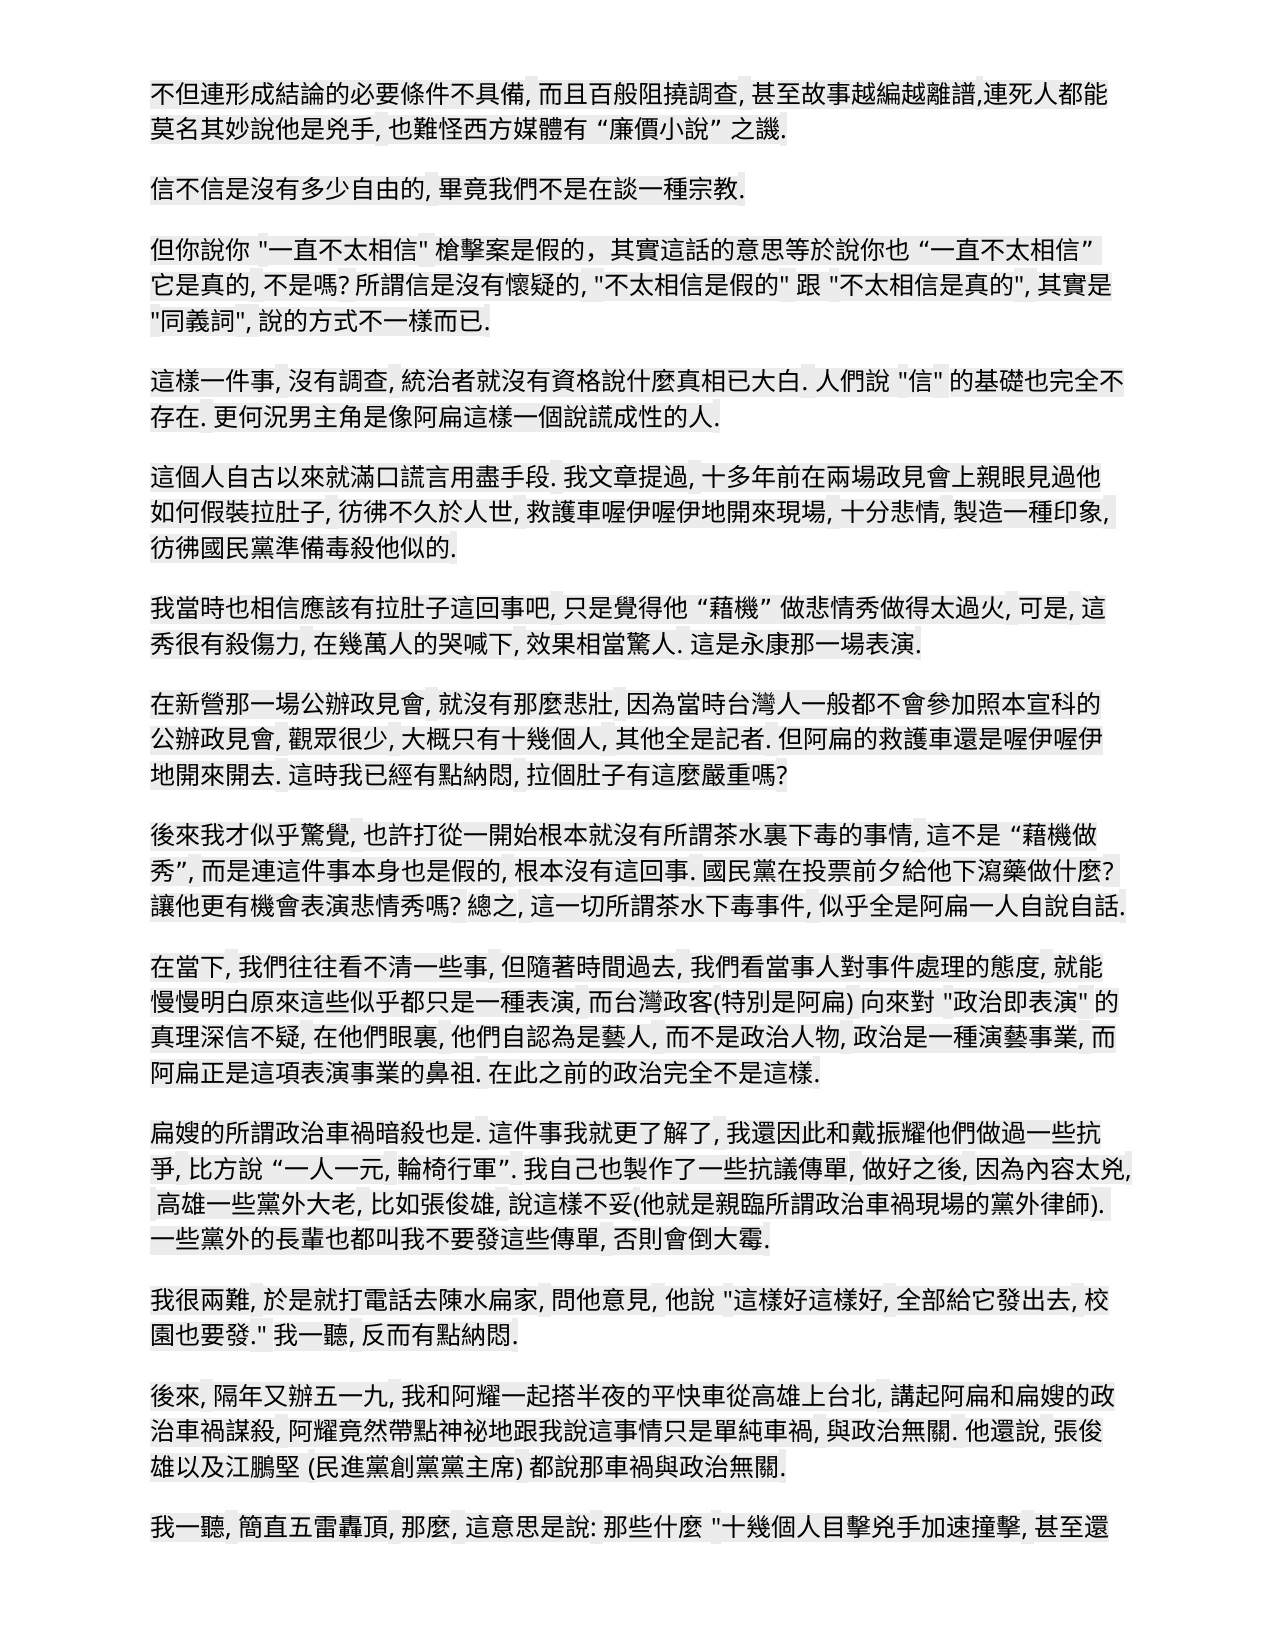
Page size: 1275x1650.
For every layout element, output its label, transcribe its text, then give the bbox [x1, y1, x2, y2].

text 我當時也相信應該有拉肚子這回事吧, 只是覺得他 “藉機” 做悲情秀做得太過火, 可是, 這秀很有殺傷力, 在幾萬人的哭喊下, 效果相當驚人. 這是永康那一場表演. [150, 589, 1125, 660]
text 在當下, 我們往往看不清一些事, 但隨著時間過去, 我們看當事人對事件處理的態度, 就能慢慢明白原來這些似乎都只是一種表演, 而台灣政客(特別是阿扁) 向來對 "政治即表演" 的真理深信不疑, 在他們眼裏, 他們自認為是藝人, 而不是政治人物, 政治是一種演藝事業, 而阿扁正是這項表演事業的鼻祖. 在此之前的政治完全不是這樣. [150, 948, 1125, 1089]
text 這樣一件事, 沒有調查, 統治者就沒有資格說什麼真相已大白. 人們說 "信" 的基礎也完全不存在. 更何況男主角是像阿扁這樣一個說謊成性的人. [150, 362, 1125, 433]
text 扁嫂的所謂政治車禍暗殺也是. 這件事我就更了解了, 我還因此和戴振耀他們做過一些抗爭, 比方說 “一人一元, 輪椅行軍”. 我自己也製作了一些抗議傳單, 做好之後, 因為內容太兇, 高雄一些黨外大老, 比如張俊雄, 說這樣不妥(他就是親臨所謂政治車禍現場的黨外律師). 一些黨外的長輩也都叫我不要發這些傳單, 否則會倒大霉. [150, 1114, 1125, 1256]
text 但你說你 "一直不太相信" 槍擊案是假的，其實這話的意思等於說你也 “一直不太相信” 它是真的, 不是嗎? 所謂信是沒有懷疑的, "不太相信是假的" 跟 "不太相信是真的", 其實是 "同義詞", 說的方式不一樣而已. [150, 231, 1125, 337]
text 信不信是沒有多少自由的, 畢竟我們不是在談一種宗教. [150, 171, 1125, 206]
text 我很兩難, 於是就打電話去陳水扁家, 問他意見, 他說 "這樣好這樣好, 全部給它發出去, 校園也要發." 我一聽, 反而有點納悶. [150, 1281, 1125, 1352]
text 我一聽, 簡直五雷轟頂, 那麼, 這意思是說: 那些什麼 "十幾個人目擊兇手加速撞擊, 甚至還 [150, 1508, 1125, 1544]
text 後來, 隔年又辦五一九, 我和阿耀一起搭半夜的平快車從高雄上台北, 講起阿扁和扁嫂的政治車禍謀殺, 阿耀竟然帶點神祕地跟我說這事情只是單純車禍, 與政治無關. 他還說, 張俊雄以及江鵬堅 (民進黨創黨黨主席) 都說那車禍與政治無關. [150, 1377, 1125, 1483]
text 不但連形成結論的必要條件不具備, 而且百般阻撓調查, 甚至故事越編越離譜,連死人都能莫名其妙說他是兇手, 也難怪西方媒體有 “廉價小說” 之譏. [150, 75, 1125, 146]
text 後來我才似乎驚覺, 也許打從一開始根本就沒有所謂茶水裏下毒的事情, 這不是 “藉機做秀”, 而是連這件事本身也是假的, 根本沒有這回事. 國民黨在投票前夕給他下瀉藥做什麼? 讓他更有機會表演悲情秀嗎? 總之, 這一切所謂茶水下毒事件, 似乎全是阿扁一人自說自話. [150, 817, 1125, 923]
text 在新營那一場公辦政見會, 就沒有那麼悲壯, 因為當時台灣人一般都不會參加照本宣科的公辦政見會, 觀眾很少, 大概只有十幾個人, 其他全是記者. 但阿扁的救護車還是喔伊喔伊地開來開去. 這時我已經有點納悶, 拉個肚子有這麼嚴重嗎? [150, 685, 1125, 792]
text 這個人自古以來就滿口謊言用盡手段. 我文章提過, 十多年前在兩場政見會上親眼見過他如何假裝拉肚子, 彷彿不久於人世, 救護車喔伊喔伊地開來現場, 十分悲情, 製造一種印象, 彷彿國民黨準備毒殺他似的. [150, 458, 1125, 564]
